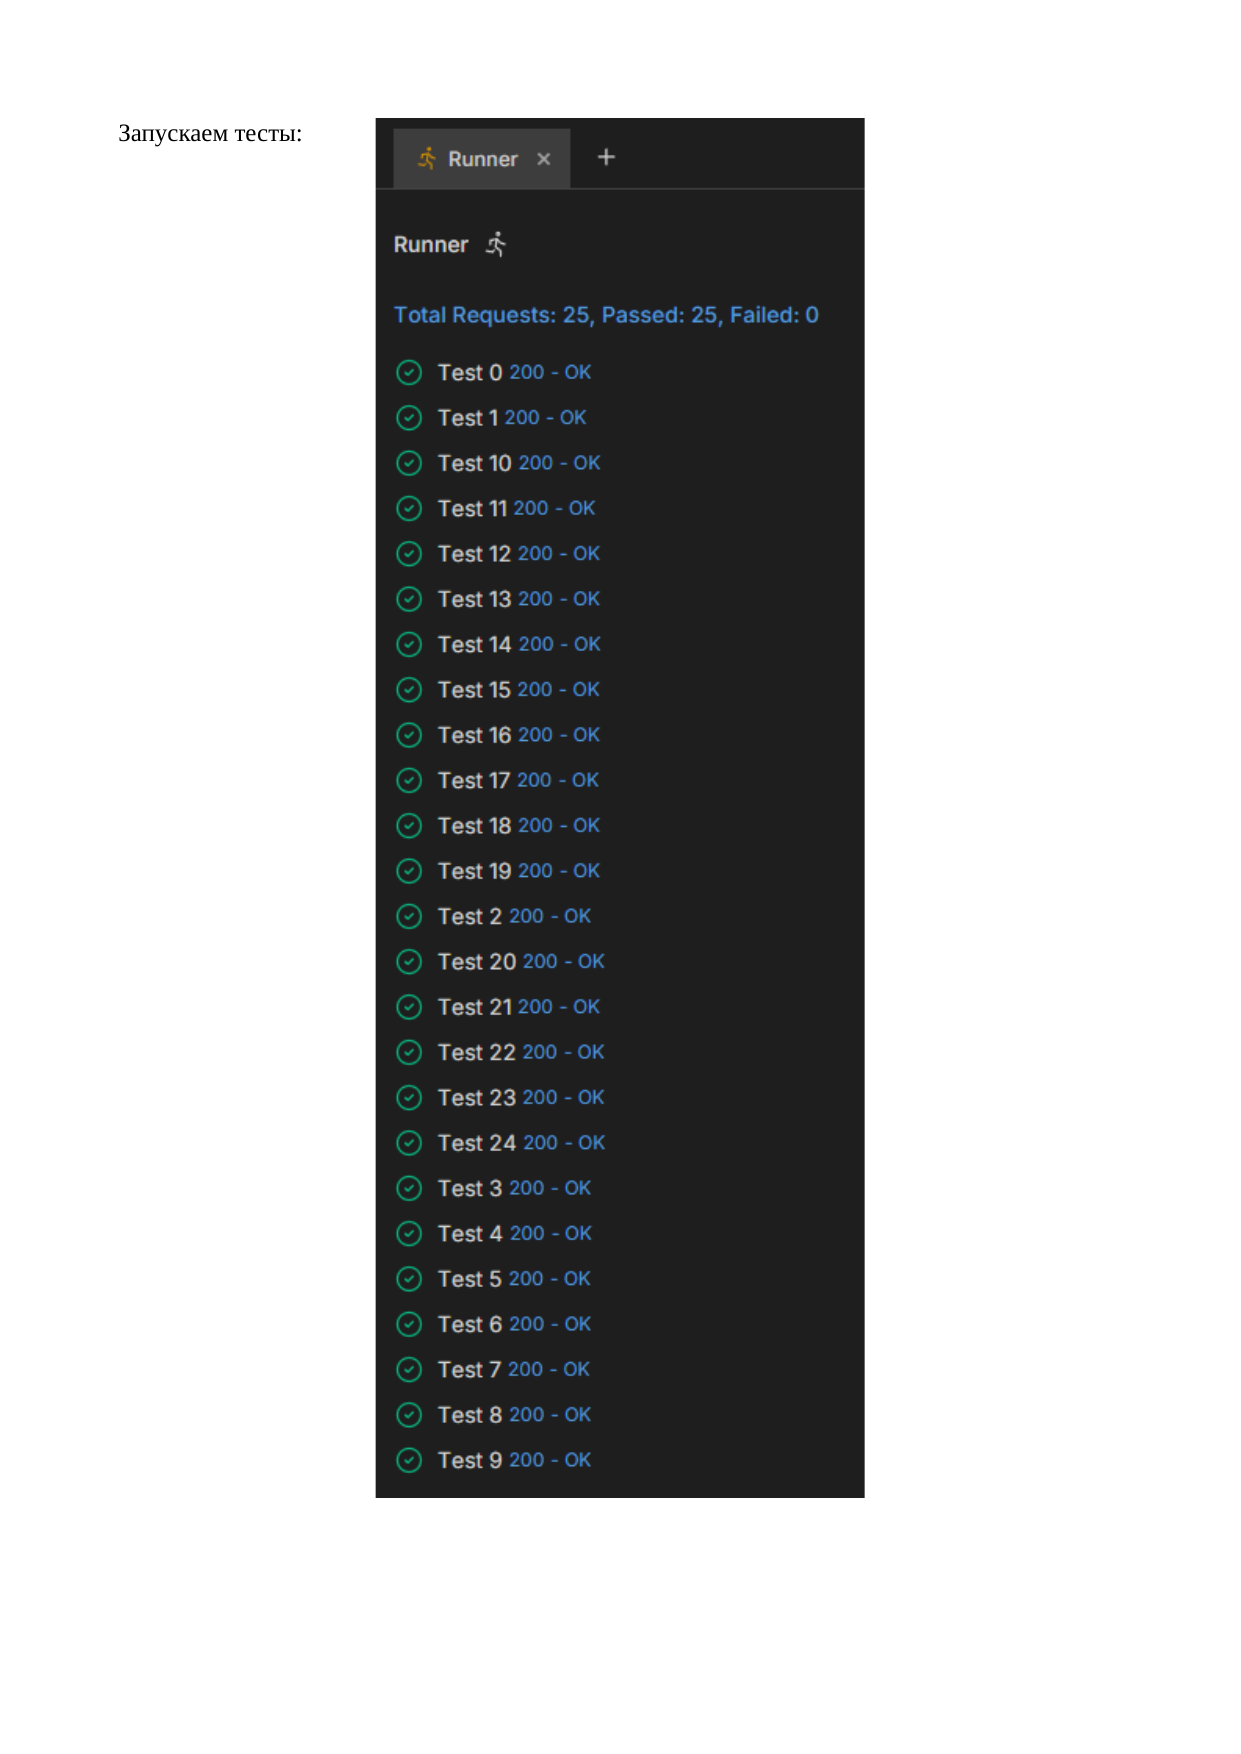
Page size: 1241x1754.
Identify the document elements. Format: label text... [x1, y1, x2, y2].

text Запускаем тесты: [118, 118, 375, 147]
picture [375, 118, 865, 1498]
text [865, 118, 1122, 147]
